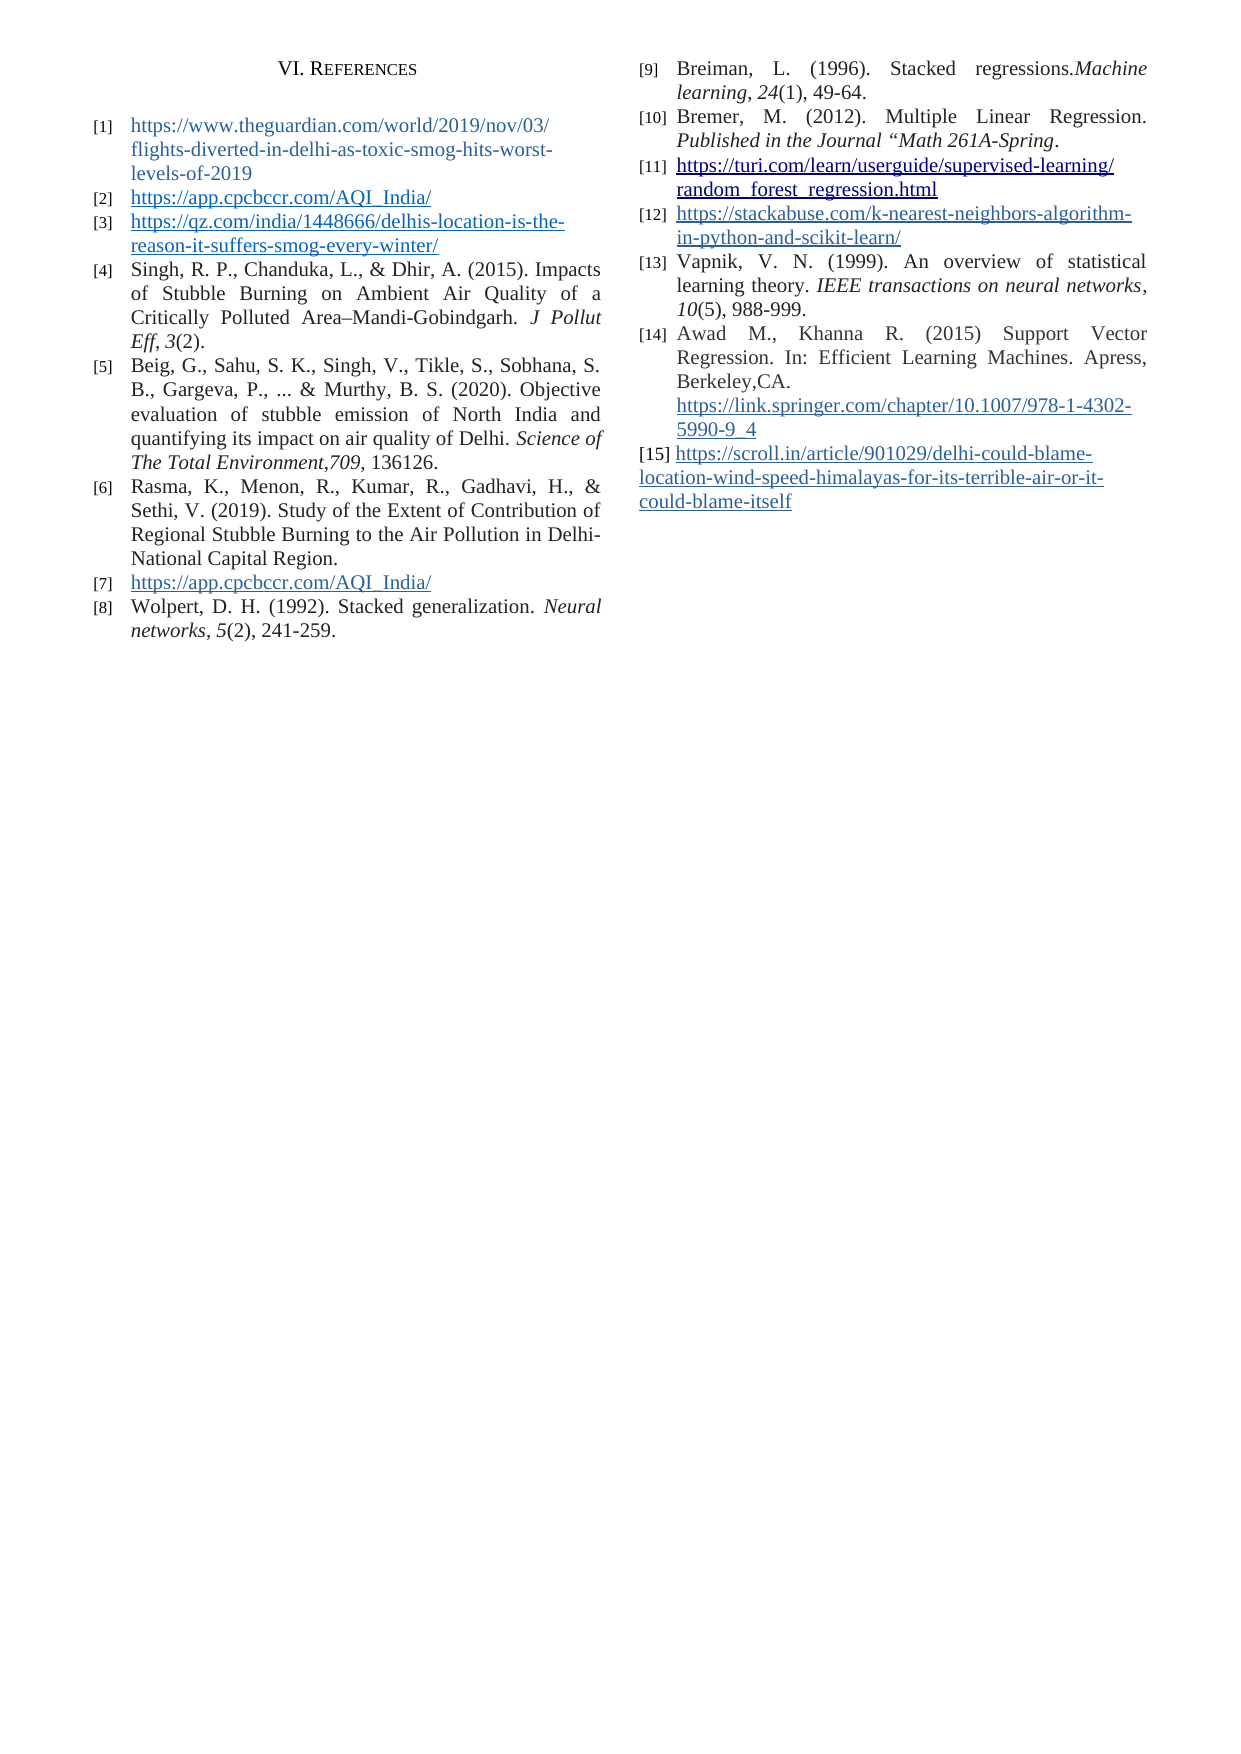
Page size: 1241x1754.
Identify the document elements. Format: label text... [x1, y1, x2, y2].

list https://app.cpcbccr.com/AQI_India/ [93, 185, 601, 209]
list https://turi.com/learn/userguide/supervised-learning/random_forest_regression.html [639, 152, 1147, 201]
list Rasma, K., Menon, R., Kumar, R., Gadhavi, H., & Sethi, V. (2019). Study of the Extent of Contribution of Regional Stubble Burning to the Air Pollution in Delhi-National Capital Region. [93, 474, 601, 570]
list https://qz.com/india/1448666/delhis-location-is-the-reason-it-suffers-smog-every-winter/ [93, 209, 601, 257]
list Wolpert, D. H. (1992). Stacked generalization. Neural networks, 5(2), 241-259. [93, 594, 601, 642]
list Singh, R. P., Chanduka, L., & Dhir, A. (2015). Impacts of Stubble Burning on Ambient Air Quality of a Critically Polluted Area–Mandi-Gobindgarh. J Pollut Eff, 3(2). [93, 257, 601, 353]
list Vapnik, V. N. (1999). An overview of statistical learning theory. IEEE transactions on neural networks, 10(5), 988-999. [639, 249, 1147, 321]
subtitle VI. References [93, 56, 601, 80]
list Breiman, L. (1996). Stacked regressions.Machine learning, 24(1), 49-64. [639, 56, 1147, 104]
list [15] https://scroll.in/article/901029/delhi-could-blame-location-wind-speed-himalayas-for-its-terrible-air-or-it-could-blame-itself [639, 441, 1147, 513]
list Awad M., Khanna R. (2015) Support Vector Regression. In: Efficient Learning Machines. Apress, Berkeley,CA. https://link.springer.com/chapter/10.1007/978-1-4302-5990-9_4 [639, 321, 1147, 441]
list https://stackabuse.com/k-nearest-neighbors-algorithm-in-python-and-scikit-learn/ [639, 201, 1147, 249]
list https://www.theguardian.com/world/2019/nov/03/flights-diverted-in-delhi-as-toxic-smog-hits-worst-levels-of-2019 [93, 113, 601, 185]
list Bremer, M. (2012). Multiple Linear Regression. Published in the Journal “Math 261A-Spring. [639, 104, 1147, 152]
list Beig, G., Sahu, S. K., Singh, V., Tikle, S., Sobhana, S. B., Gargeva, P., ... & Murthy, B. S. (2020). Objective evaluation of stubble emission of North India and quantifying its impact on air quality of Delhi. Science of The Total Environment,709, 136126. [93, 353, 601, 474]
list https://app.cpcbccr.com/AQI_India/ [93, 570, 601, 594]
